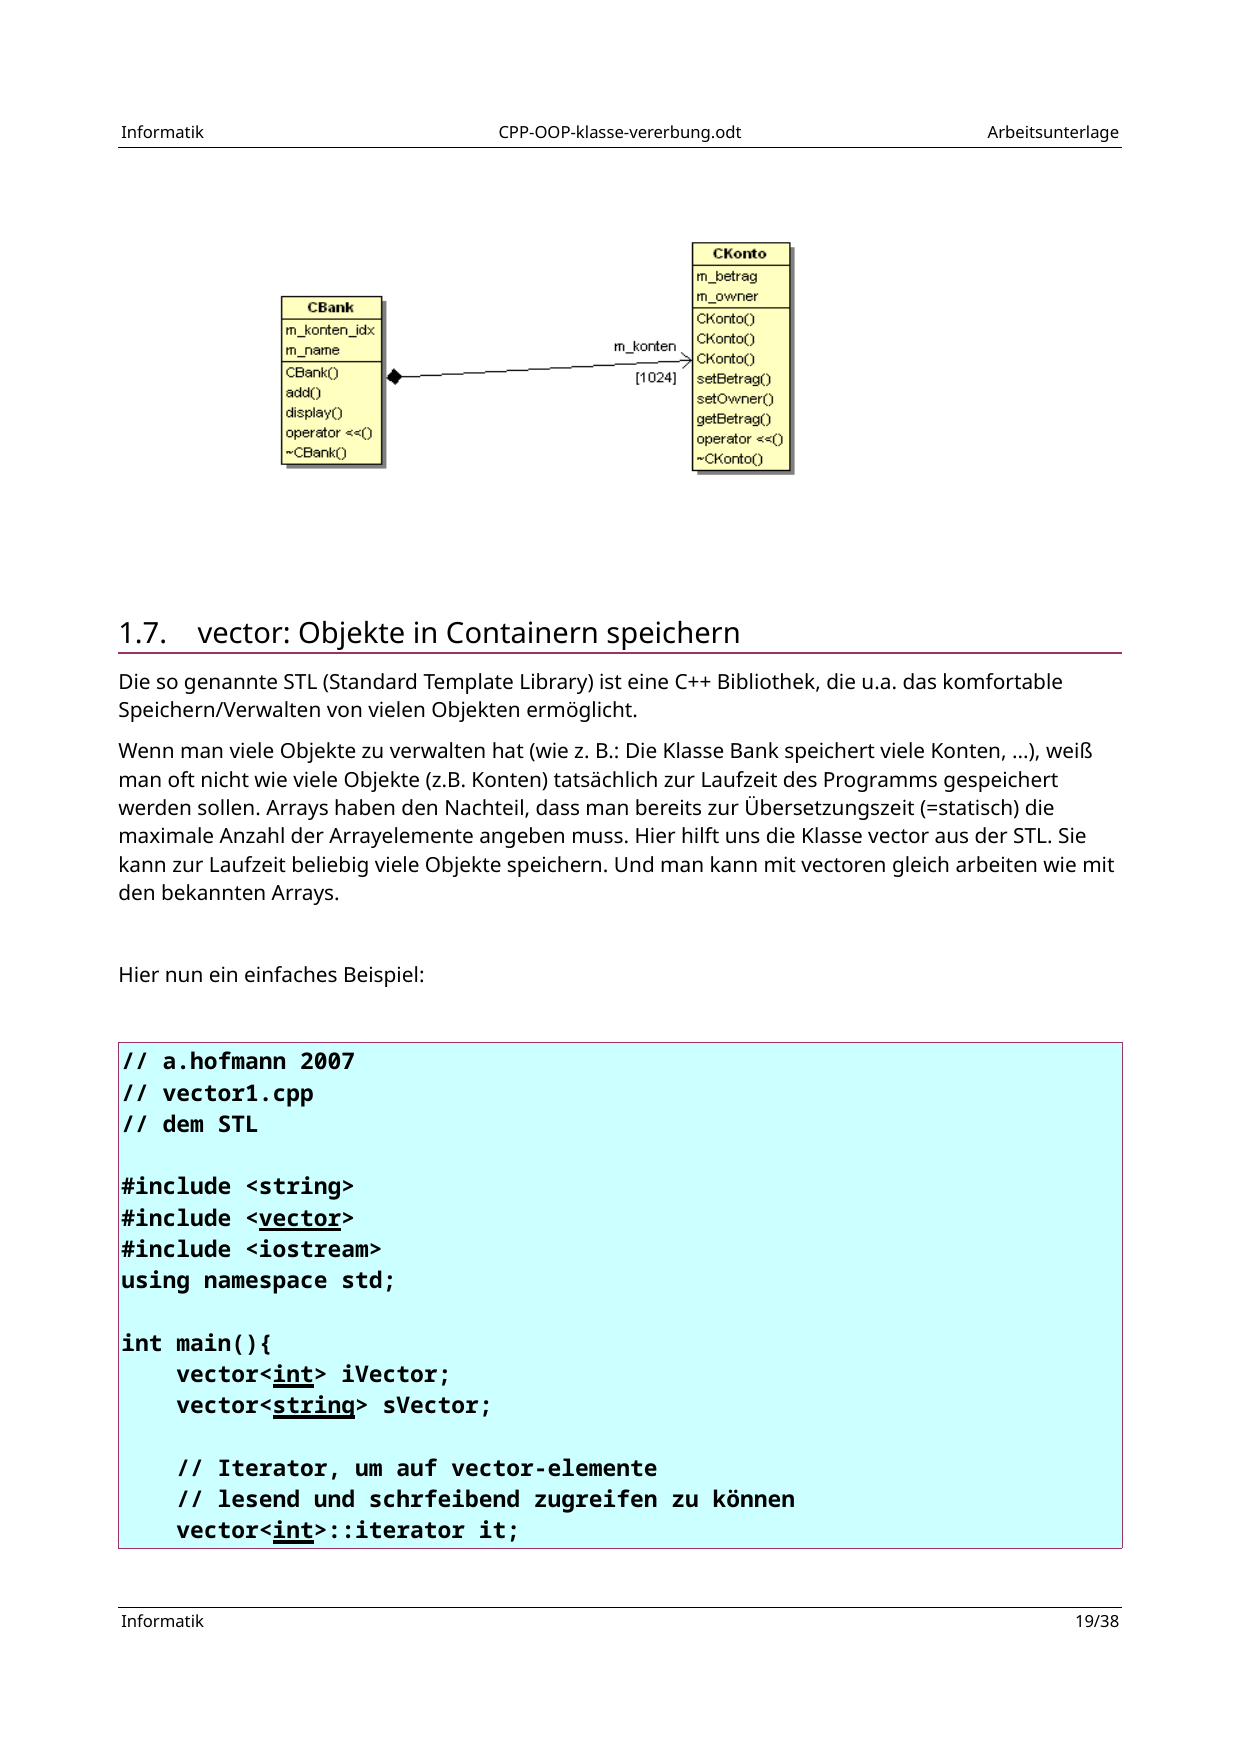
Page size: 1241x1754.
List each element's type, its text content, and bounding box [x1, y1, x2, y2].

text vector<string> sVector; [119, 1386, 1122, 1417]
text #include <iostream> [119, 1230, 1122, 1261]
text #include <vector> [119, 1198, 1122, 1230]
text // Iterator, um auf vector-elemente [119, 1448, 1122, 1480]
text #include <string> [119, 1167, 1122, 1198]
text // dem STL [119, 1105, 1122, 1136]
text // a.hofmann 2007 [119, 1043, 1122, 1073]
text int main(){ [119, 1323, 1122, 1355]
text vector<int>::iterator it; [119, 1511, 1122, 1548]
text Hier nun ein einfaches Beispiel: [118, 960, 1122, 989]
text // vector1.cpp [119, 1073, 1122, 1105]
picture [146, 186, 811, 490]
text Wenn man viele Objekte zu verwalten hat (wie z. B.: Die Klasse Bank speichert viele Konten, ...), weiß man oft nicht wie viele Objekte (z.B. Konten) tatsächlich zur Laufzeit des Programms gespeichert werden sollen. Arrays haben den Nachteil, dass man bereits zur Übersetzungszeit (=statisch) die maximale Anzahl der Arrayelemente angeben muss. Hier hilft uns die Klasse vector aus der STL. Sie kann zur Laufzeit beliebig viele Objekte speichern. Und man kann mit vectoren gleich arbeiten wie mit den bekannten Arrays. [118, 736, 1122, 907]
subtitle vector: Objekte in Containern speichern [118, 613, 1122, 652]
text // lesend und schrfeibend zugreifen zu können [119, 1480, 1122, 1511]
text using namespace std; [119, 1261, 1122, 1292]
text Die so genannte STL (Standard Template Library) ist eine C++ Bibliothek, die u.a. das komfortable Speichern/Verwalten von vielen Objekten ermöglicht. [118, 667, 1122, 724]
text vector<int> iVector; [119, 1355, 1122, 1386]
